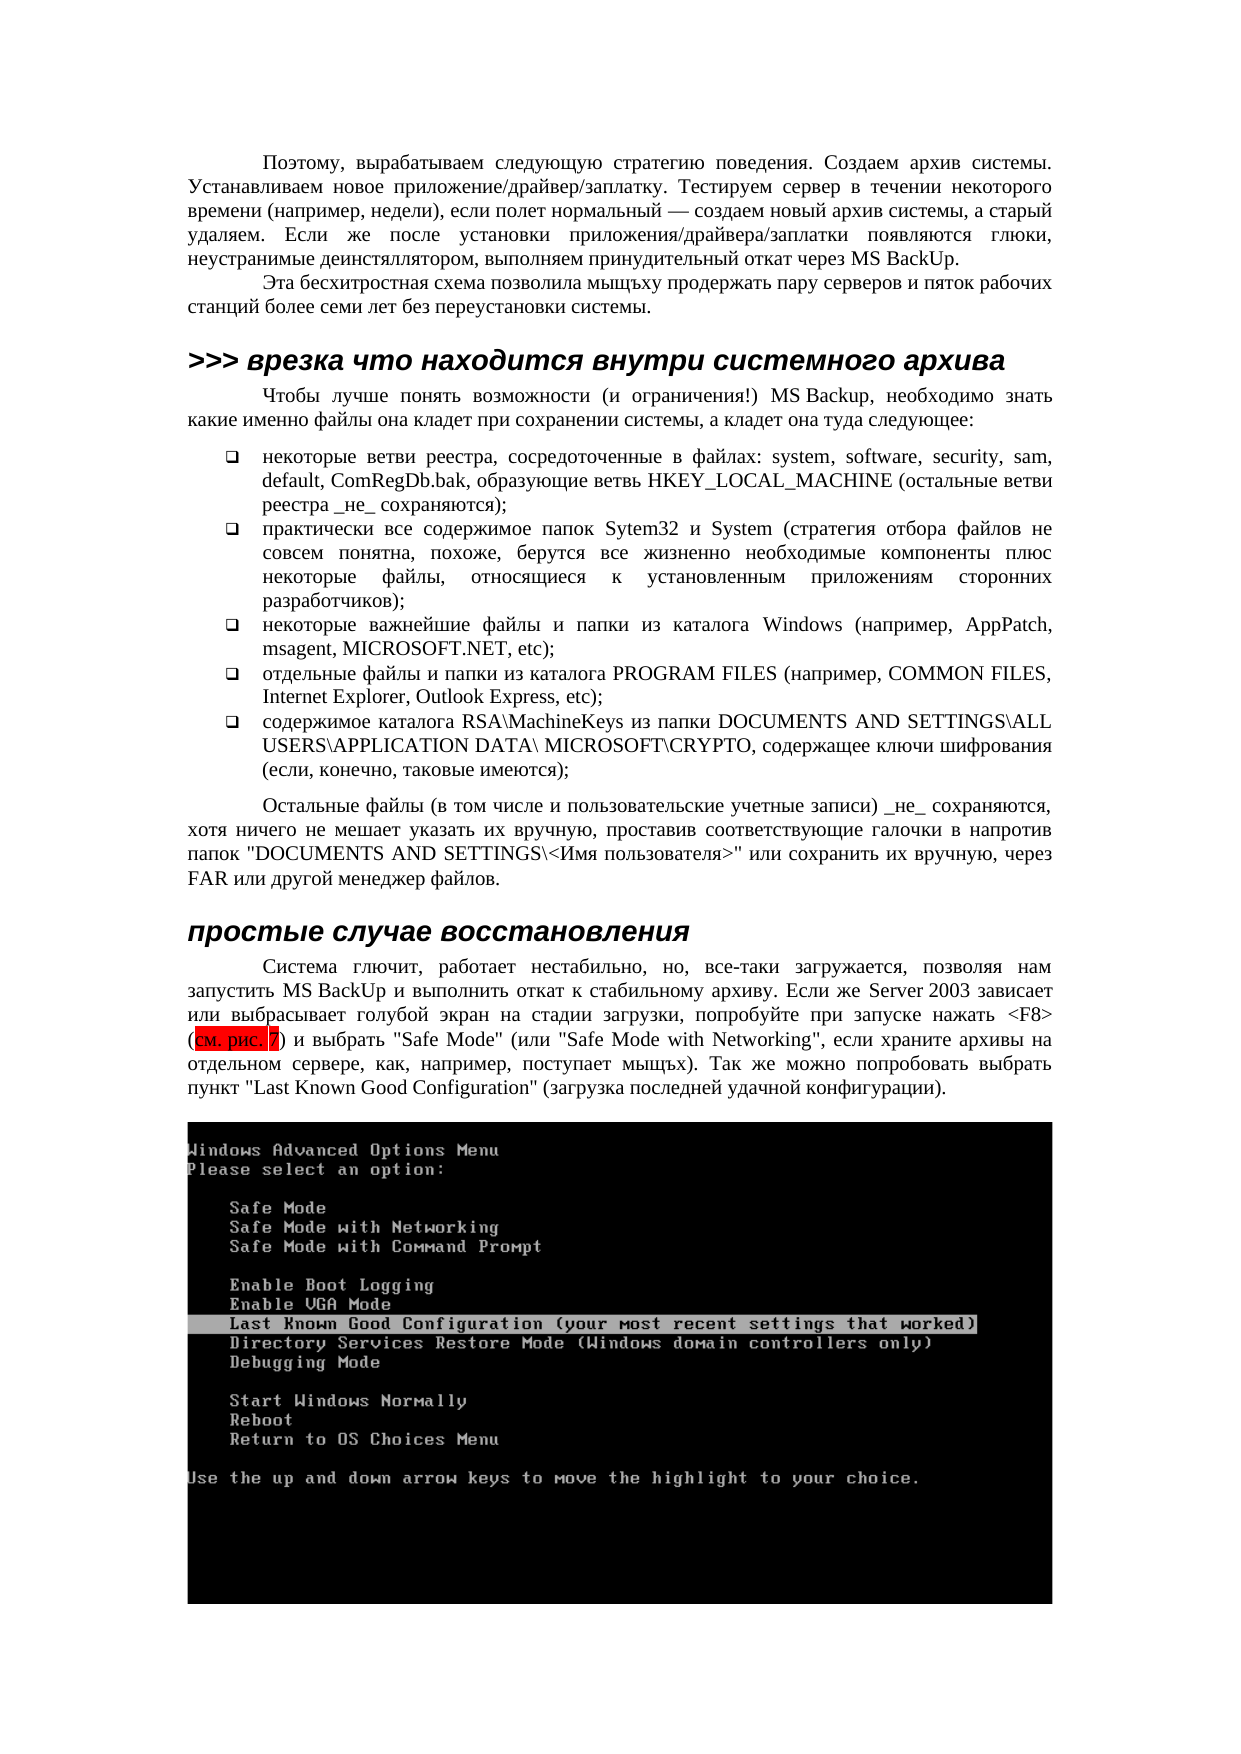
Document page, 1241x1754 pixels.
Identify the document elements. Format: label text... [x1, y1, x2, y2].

list отдельные файлы и папки из каталога PROGRAM FILES (например, COMMON FILES, Internet Explorer, Outlook Express, etc); [225, 660, 1053, 708]
list содержимое каталога RSA\MachineKeys из папки DOCUMENTS AND SETTINGS\ALL USERS\APPLICATION DATA\ MICROSOFT\CRYPTO, содержащее ключи шифрования (если, конечно, таковые имеются); [225, 708, 1053, 781]
text Чтобы лучше понять возможности (и ограничения!) MS Backup, необходимо знать какие именно файлы она кладет при сохранении системы, а кладет она туда следующее: [187, 383, 1053, 431]
text Эта бесхитростная схема позволила мыщъху продержать пару серверов и пяток рабочих станций более семи лет без переустановки системы. [187, 270, 1053, 318]
list некоторые важнейшие файлы и папки из каталога Windows (например, AppPatch, msagent, MICROSOFT.NET, etc); [225, 612, 1053, 660]
list практически все содержимое папок Sytem32 и System (стратегия отбора файлов не совсем понятна, похоже, берутся все жизненно необходимые компоненты плюс некоторые файлы, относящиеся к установленным приложениям сторонних разработчиков); [225, 516, 1053, 612]
text Поэтому, вырабатываем следующую стратегию поведения. Создаем архив системы. Устанавливаем новое приложение/драйвер/заплатку. Тестируем сервер в течении некоторого времени (например, недели), если полет нормальный — создаем новый архив системы, а старый удаляем. Если же после установки приложения/драйвера/заплатки появляются глюки, неустранимые деинстяллятором, выполняем принудительный откат через MS BackUp. [187, 150, 1053, 270]
subtitle >>> врезка что находится внутри системного архива [187, 343, 1053, 377]
text Остальные файлы (в том числе и пользовательские учетные записи) _не_ сохраняются, хотя ничего не мешает указать их вручную, проставив соответствующие галочки в напротив папок "DOCUMENTS AND SETTINGS\<Имя пользователя>" или сохранить их вручную, через FAR или другой менеджер файлов. [187, 793, 1053, 889]
text Система глючит, работает нестабильно, но, все-таки загружается, позволяя нам запустить MS BackUp и выполнить откат к стабильному архиву. Если же Server 2003 зависает или выбрасывает голубой экран на стадии загрузки, попробуйте при запуске нажать <F8> (см. рис. 7) и выбрать "Safe Mode" (или "Safe Mode with Networking", если храните архивы на отдельном сервере, как, например, поступает мыщъх). Так же можно попробовать выбрать пункт "Last Known Good Configuration" (загрузка последней удачной конфигурации). [187, 954, 1053, 1099]
subtitle простые случае восстановления [187, 914, 1053, 948]
list некоторые ветви реестра, сосредоточенные в файлах: system, software, security, sam, default, ComRegDb.bak, образующие ветвь HKEY_LOCAL_MACHINE (остальные ветви реестра _не_ сохраняются); [225, 444, 1053, 516]
picture [187, 1122, 1053, 1604]
